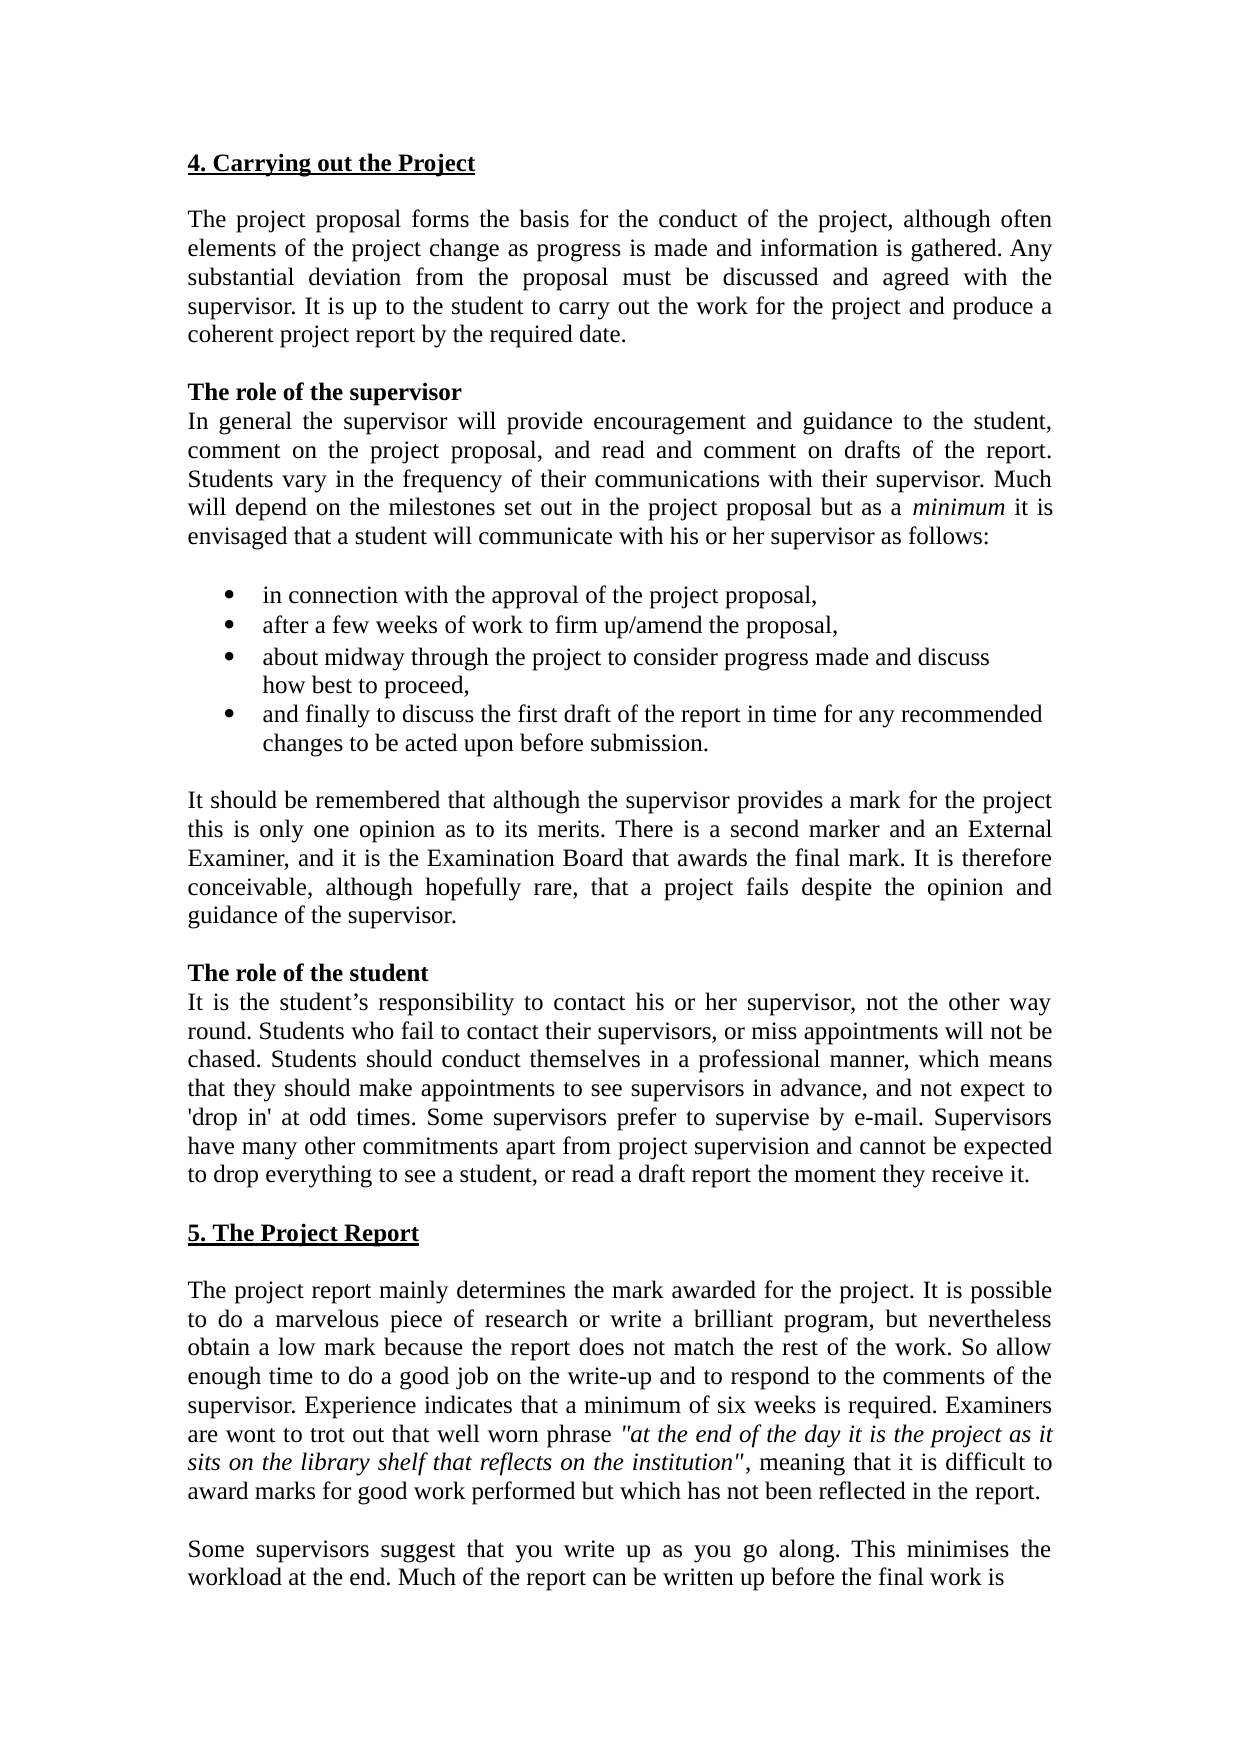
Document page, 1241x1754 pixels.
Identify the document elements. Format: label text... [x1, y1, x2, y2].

subtitle The Project Report [187, 1218, 1065, 1247]
list and finally to discuss the first draft of the report in time for any recommended changes to be acted upon before submission. [225, 699, 1043, 757]
subtitle The role of the supervisor [187, 378, 1065, 406]
text The project proposal forms the basis for the conduct of the project, although often elements of the project change as progress is made and information is gathered. Any substantial deviation from the proposal must be discussed and agreed with the supervisor. It is up to the student to carry out the work for the project and produce a coherent project report by the required date. [187, 204, 1054, 348]
list about midway through the project to consider progress made and discuss how best to proceed, [225, 642, 1039, 699]
text It should be remembered that although the supervisor provides a mark for the project this is only one opinion as to its merits. There is a second marker and an External Examiner, and it is the Examination Board that awards the final mark. It is therefore conceivable, although hopefully rare, that a project fails despite the opinion and guidance of the supervisor. [187, 786, 1053, 929]
list after a few weeks of work to firm up/amend the proposal, [225, 609, 1065, 640]
subtitle The role of the student [187, 958, 1065, 987]
text It is the student’s responsibility to contact his or her supervisor, not the other way round. Students who fail to contact their supervisors, or miss appointments will not be chased. Students should conduct themselves in a professional manner, which means that they should make appointments to see supervisors in advance, and not expect to 'drop in' at odd times. Some supervisors prefer to supervise by e-mail. Supervisors have many other commitments apart from project supervision and cannot be expected to drop everything to see a student, or read a draft report the moment they receive it. [187, 987, 1053, 1188]
subtitle Carrying out the Project [187, 148, 1065, 176]
text In general the supervisor will provide encouragement and guidance to the student, comment on the project proposal, and read and comment on drafts of the report. Students vary in the frequency of their communications with their supervisor. Much will depend on the milestones set out in the project proposal but as a minimum it is envisaged that a student will communicate with his or her supervisor as follows: [187, 406, 1053, 550]
text The project report mainly determines the mark awarded for the project. It is possible to do a marvelous piece of research or write a brilliant program, but nevertheless obtain a low mark because the report does not match the rest of the work. So allow enough time to do a good job on the write-up and to respond to the comments of the supervisor. Experience indicates that a minimum of six weeks is required. Examiners are wont to trot out that well worn phrase "at the end of the day it is the project as it sits on the library shelf that reflects on the institution", meaning that it is difficult to award marks for good work performed but which has not been reflected in the report. [187, 1275, 1053, 1505]
list in connection with the approval of the project proposal, [225, 579, 1065, 609]
text Some supervisors suggest that you write up as you go along. This minimises the workload at the end. Much of the report can be written up before the final work is [187, 1534, 1053, 1591]
